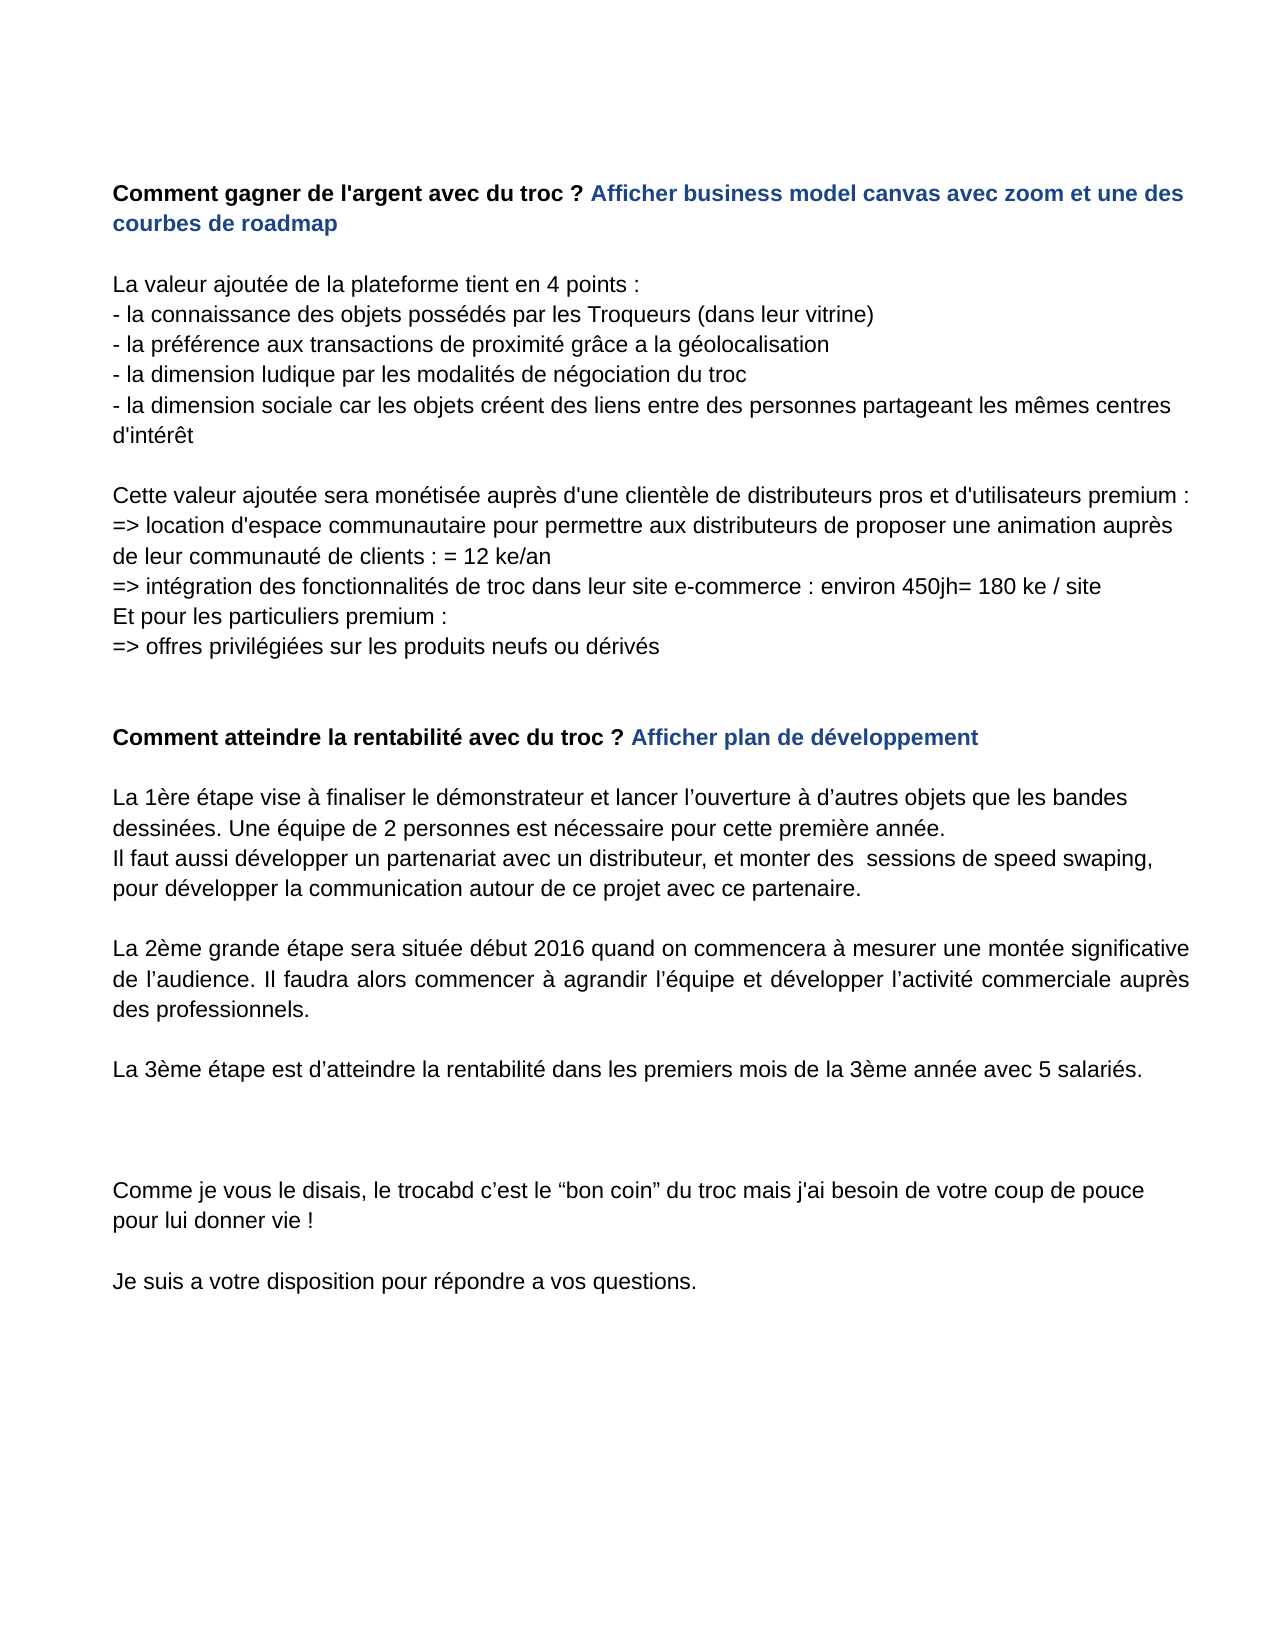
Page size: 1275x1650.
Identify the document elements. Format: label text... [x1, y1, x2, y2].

text Cette valeur ajoutée sera monétisée auprès d'une clientèle de distributeurs pros et d'utilisateurs premium : [112, 482, 1191, 509]
text => location d'espace communautaire pour permettre aux distributeurs de proposer une animation auprès de leur communauté de clients : = 12 ke/an [112, 512, 1191, 569]
text La 2ème grande étape sera située début 2016 quand on commencera à mesurer une montée significative de l’audience. Il faudra alors commencer à agrandir l’équipe et développer l’activité commerciale auprès des professionnels. [112, 935, 1191, 1022]
text Comme je vous le disais, le trocabd c’est le “bon coin” du troc mais j'ai besoin de votre coup de pouce pour lui donner vie ! [112, 1177, 1191, 1234]
text - la dimension sociale car les objets créent des liens entre des personnes partageant les mêmes centres d'intérêt [112, 392, 1191, 448]
text Et pour les particuliers premium : [112, 603, 1191, 629]
text La 1ère étape vise à finaliser le démonstrateur et lancer l’ouverture à d’autres objets que les bandes dessinées. Une équipe de 2 personnes est nécessaire pour cette première année. [112, 784, 1191, 841]
text - la connaissance des objets possédés par les Troqueurs (dans leur vitrine) [112, 301, 1191, 327]
text La valeur ajoutée de la plateforme tient en 4 points : [112, 271, 1191, 297]
text La 3ème étape est d’atteindre la rentabilité dans les premiers mois de la 3ème année avec 5 salariés. [112, 1056, 1191, 1083]
text => intégration des fonctionnalités de troc dans leur site e-commerce : environ 450jh= 180 ke / site [112, 573, 1191, 599]
text pour développer la communication autour de ce projet avec ce partenaire. [112, 875, 1191, 901]
text Je suis a votre disposition pour répondre a vos questions. [112, 1268, 1191, 1294]
text - la préférence aux transactions de proximité grâce a la géolocalisation [112, 331, 1191, 358]
text Il faut aussi développer un partenariat avec un distributeur, et monter des sessions de speed swaping, [112, 845, 1191, 871]
text - la dimension ludique par les modalités de négociation du troc [112, 361, 1191, 388]
text Comment atteindre la rentabilité avec du troc ? Afficher plan de développement [112, 724, 1191, 750]
text Comment gagner de l'argent avec du troc ? Afficher business model canvas avec zoom et une des courbes de roadmap [112, 180, 1191, 237]
text => offres privilégiées sur les produits neufs ou dérivés [112, 633, 1191, 660]
